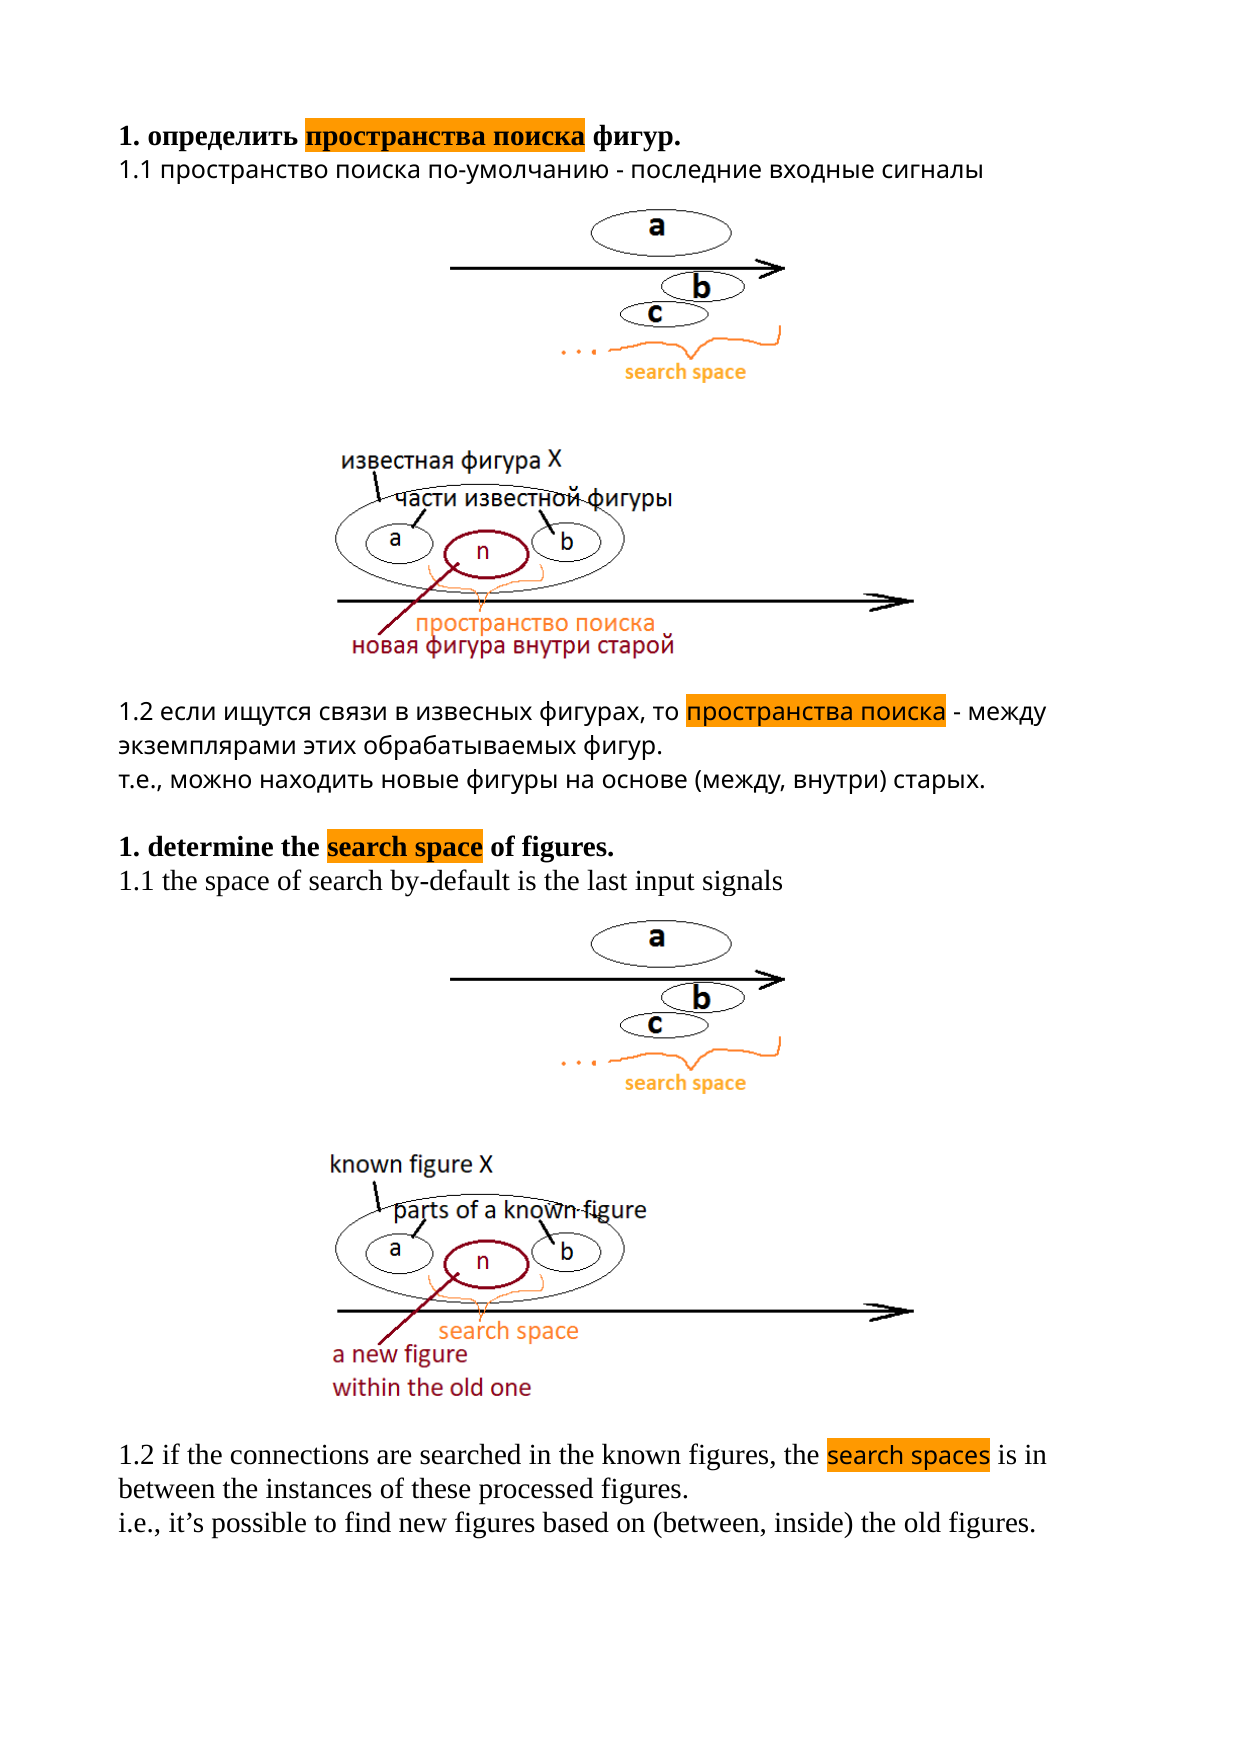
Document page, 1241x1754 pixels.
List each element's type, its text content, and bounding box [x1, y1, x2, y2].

text 1. determine the search space of figures. [118, 829, 1122, 863]
picture [309, 423, 931, 694]
text i.e., it’s possible to find new figures based on (between, inside) the old figures. [118, 1505, 1122, 1539]
picture [440, 185, 800, 390]
picture [309, 1133, 931, 1404]
picture [440, 896, 800, 1101]
text 1.2 if the connections are searched in the known figures, the search spaces is in between the instances of these processed figures. [118, 1437, 1122, 1505]
text 1.2 если ищутся связи в извесных фигурах, то пространства поиска - между экземплярами этих обрабатываемых фигур. [118, 424, 1122, 762]
text т.е., можно находить новые фигуры на основе (между, внутри) старых. [118, 762, 1122, 796]
text 1. определить пространства поиска фигур. [118, 118, 1122, 152]
text 1.1 the space of search by-default is the last input signals [118, 863, 1122, 896]
text 1.1 пространство поиска по-умолчанию - последние входные сигналы [118, 152, 1122, 186]
